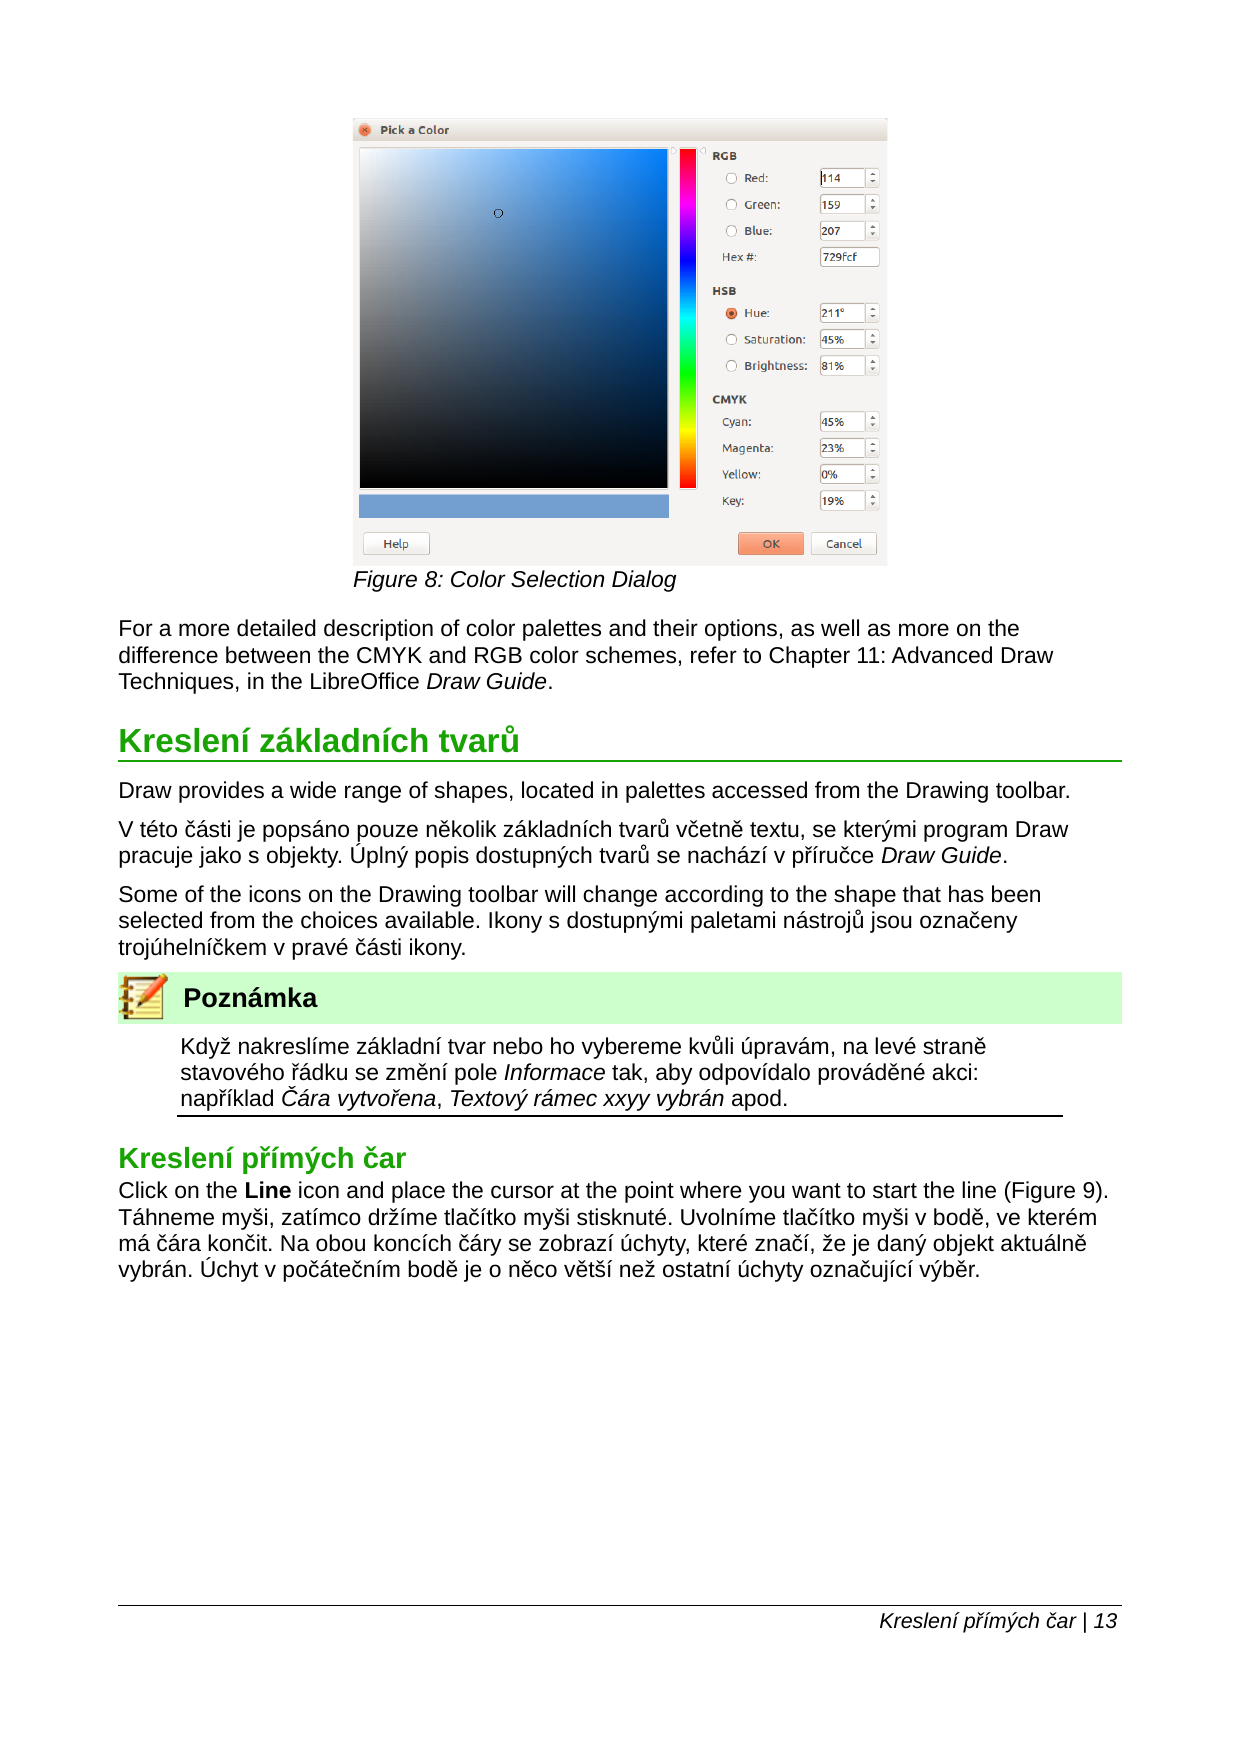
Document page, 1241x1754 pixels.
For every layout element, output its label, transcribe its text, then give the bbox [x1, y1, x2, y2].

picture [352, 118, 888, 566]
text Some of the icons on the Drawing toolbar will change according to the shape that has been selected from the choices available. Ikony s dostupnými paletami nástrojů jsou označeny trojúhelníčkem v pravé části ikony. [118, 881, 1122, 960]
subtitle Kreslení základních tvarů [118, 721, 1122, 760]
text V této části je popsáno pouze několik základních tvarů včetně textu, se kterými program Draw pracuje jako s objekty. Úplný popis dostupných tvarů se nachází v příručce Draw Guide. [118, 816, 1122, 868]
subtitle Kreslení přímých čar [118, 1141, 1122, 1174]
text Figure 8: Color Selection Dialog [353, 566, 887, 592]
text Draw provides a wide range of shapes, located in palettes accessed from the Drawing toolbar. [118, 777, 1122, 803]
picture [119, 972, 170, 1023]
text Click on the Line icon and place the cursor at the point where you want to start the line (Figure 9). Táhneme myši, zatímco držíme tlačítko myši stisknuté. Uvolníme tlačítko myši v bodě, ve kterém má čára končit. Na obou koncích čáry se zobrazí úchyty, které značí, že je daný objekt aktuálně vybrán. Úchyt v počátečním bodě je o něco větší než ostatní úchyty označující výběr. [118, 1177, 1122, 1283]
text For a more detailed description of color palettes and their options, as well as more on the difference between the CMYK and RGB color schemes, refer to Chapter 11: Advanced Draw Techniques, in the LibreOffice Draw Guide. [118, 615, 1122, 694]
subtitle Poznámka [118, 972, 1122, 1024]
text Když nakreslíme základní tvar nebo ho vybereme kvůli úpravám, na levé straně stavového řádku se změní pole Informace tak, aby odpovídalo prováděné akci: například Čára vytvořena, Textový rámec xxyy vybrán apod. [177, 1030, 1063, 1115]
